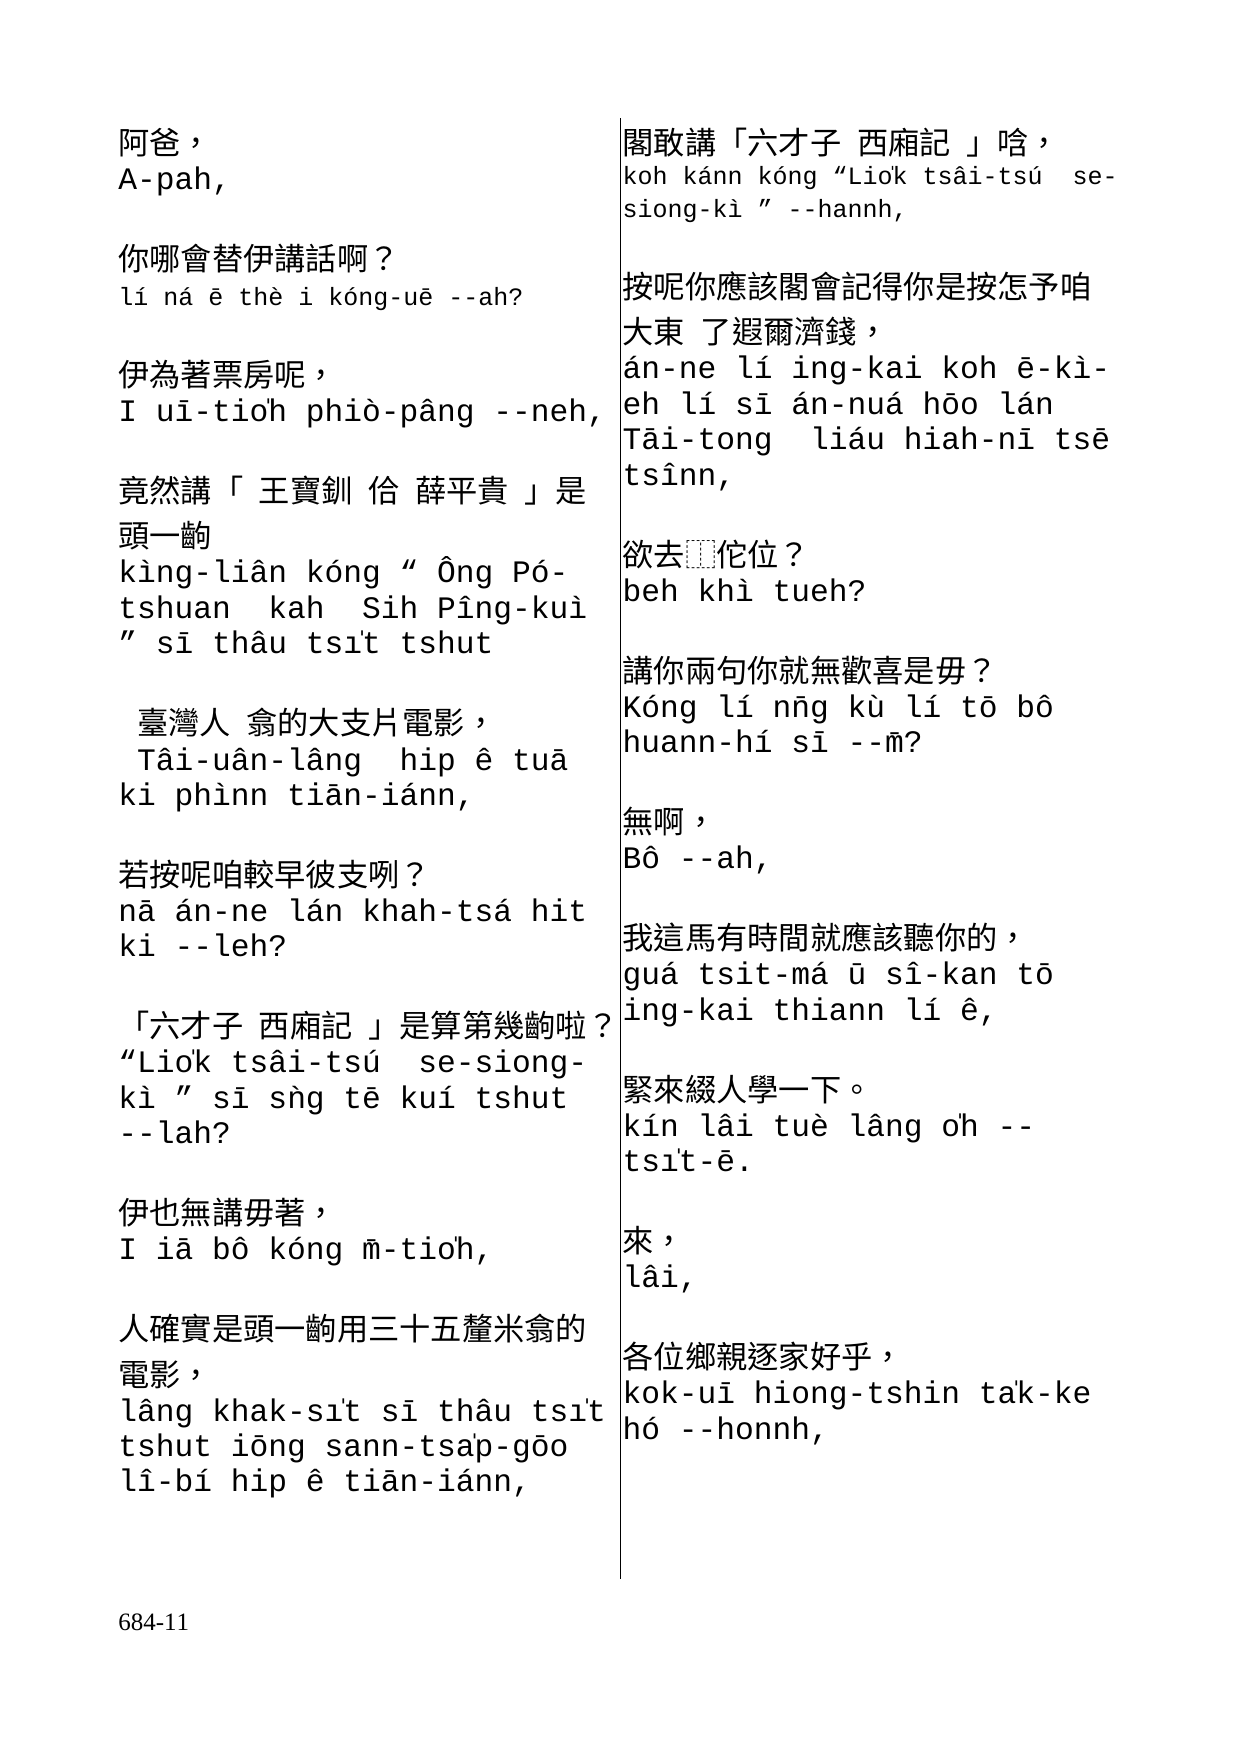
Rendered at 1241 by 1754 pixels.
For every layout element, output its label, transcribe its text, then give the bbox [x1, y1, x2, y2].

text 按呢你應該閣會記得你是按怎予咱 大東 了遐爾濟錢， [622, 262, 1122, 353]
text Bô --ah, [622, 843, 1122, 878]
text 阿爸， [118, 118, 618, 163]
text 來， [622, 1216, 1122, 1262]
text 欲去⿰佗位？ [622, 530, 1122, 575]
text lâi, [622, 1262, 1122, 1297]
text kok-uī hiong-tshin ta̍k-ke hó --honnh, [622, 1378, 1122, 1448]
text I iā bô kóng m̄-tio̍h, [118, 1234, 618, 1269]
text 緊來綴人學一下。 [622, 1065, 1122, 1110]
text 無啊， [622, 797, 1122, 843]
text guá tsit-má ū sî-kan tō ing-kai thiann lí ê, [622, 959, 1122, 1029]
text Kóng lí nn̄g kù lí tō bô huann-hí sī --m̄? [622, 691, 1122, 762]
text lâng khak-sı̍t sī thâu tsı̍t tshut iōng sann-tsa̍p-gōo lî-bí hip ê tiān-iánn, [118, 1395, 618, 1501]
text 伊也無講毋著， [118, 1188, 618, 1234]
text 若按呢咱較早彼支咧？ [118, 850, 618, 895]
text koh kánn kóng “Lio̍k tsâi-tsú se-siong-kì ” --hannh, [622, 163, 1122, 227]
text 閣敢講「六才子 西廂記 」唅， [622, 118, 1122, 163]
text beh khì tueh? [622, 575, 1122, 611]
text 我這馬有時間就應該聽你的， [622, 913, 1122, 959]
text kìng-liân kóng “ Ông Pó-tshuan kah Sih Pîng-kuì ” sī thâu tsı̍t tshut [118, 557, 618, 663]
text 各位鄉親逐家好乎， [622, 1332, 1122, 1378]
text 「六才子 西廂記 」是算第幾齣啦？ [118, 1002, 618, 1047]
text 人確實是頭一齣用三十五釐米翕的電影， [118, 1304, 618, 1395]
text A-pah, [118, 163, 618, 199]
text lí ná ē thè i kóng-uē --ah? [118, 279, 618, 315]
text nā án-ne lán khah-tsá hit ki --leh? [118, 895, 618, 966]
text Tâi-uân-lâng hip ê tuā ki phìnn tiān-iánn, [118, 744, 618, 815]
text 竟然講「 王寶釧 佮 薛平貴 」是頭一齣 [118, 466, 618, 557]
text án-ne lí ing-kai koh ē-kì-eh lí sī án-nuá hōo lán Tāi-tong liáu hiah-nī tsē tsînn, [622, 353, 1122, 494]
text “Lio̍k tsâi-tsú se-siong-kì ” sī sǹg tē kuí tshut --lah? [118, 1047, 618, 1153]
text kín lâi tuè lâng o̍h --tsı̍t-ē. [622, 1110, 1122, 1181]
text 講你兩句你就無歡喜是毋？ [622, 646, 1122, 691]
text 伊為著票房呢， [118, 350, 618, 395]
text 臺灣人 翕的大支片電影， [118, 698, 618, 744]
text I uī-tio̍h phiò-pâng --neh, [118, 395, 618, 431]
text 你哪會替伊講話啊？ [118, 234, 618, 279]
